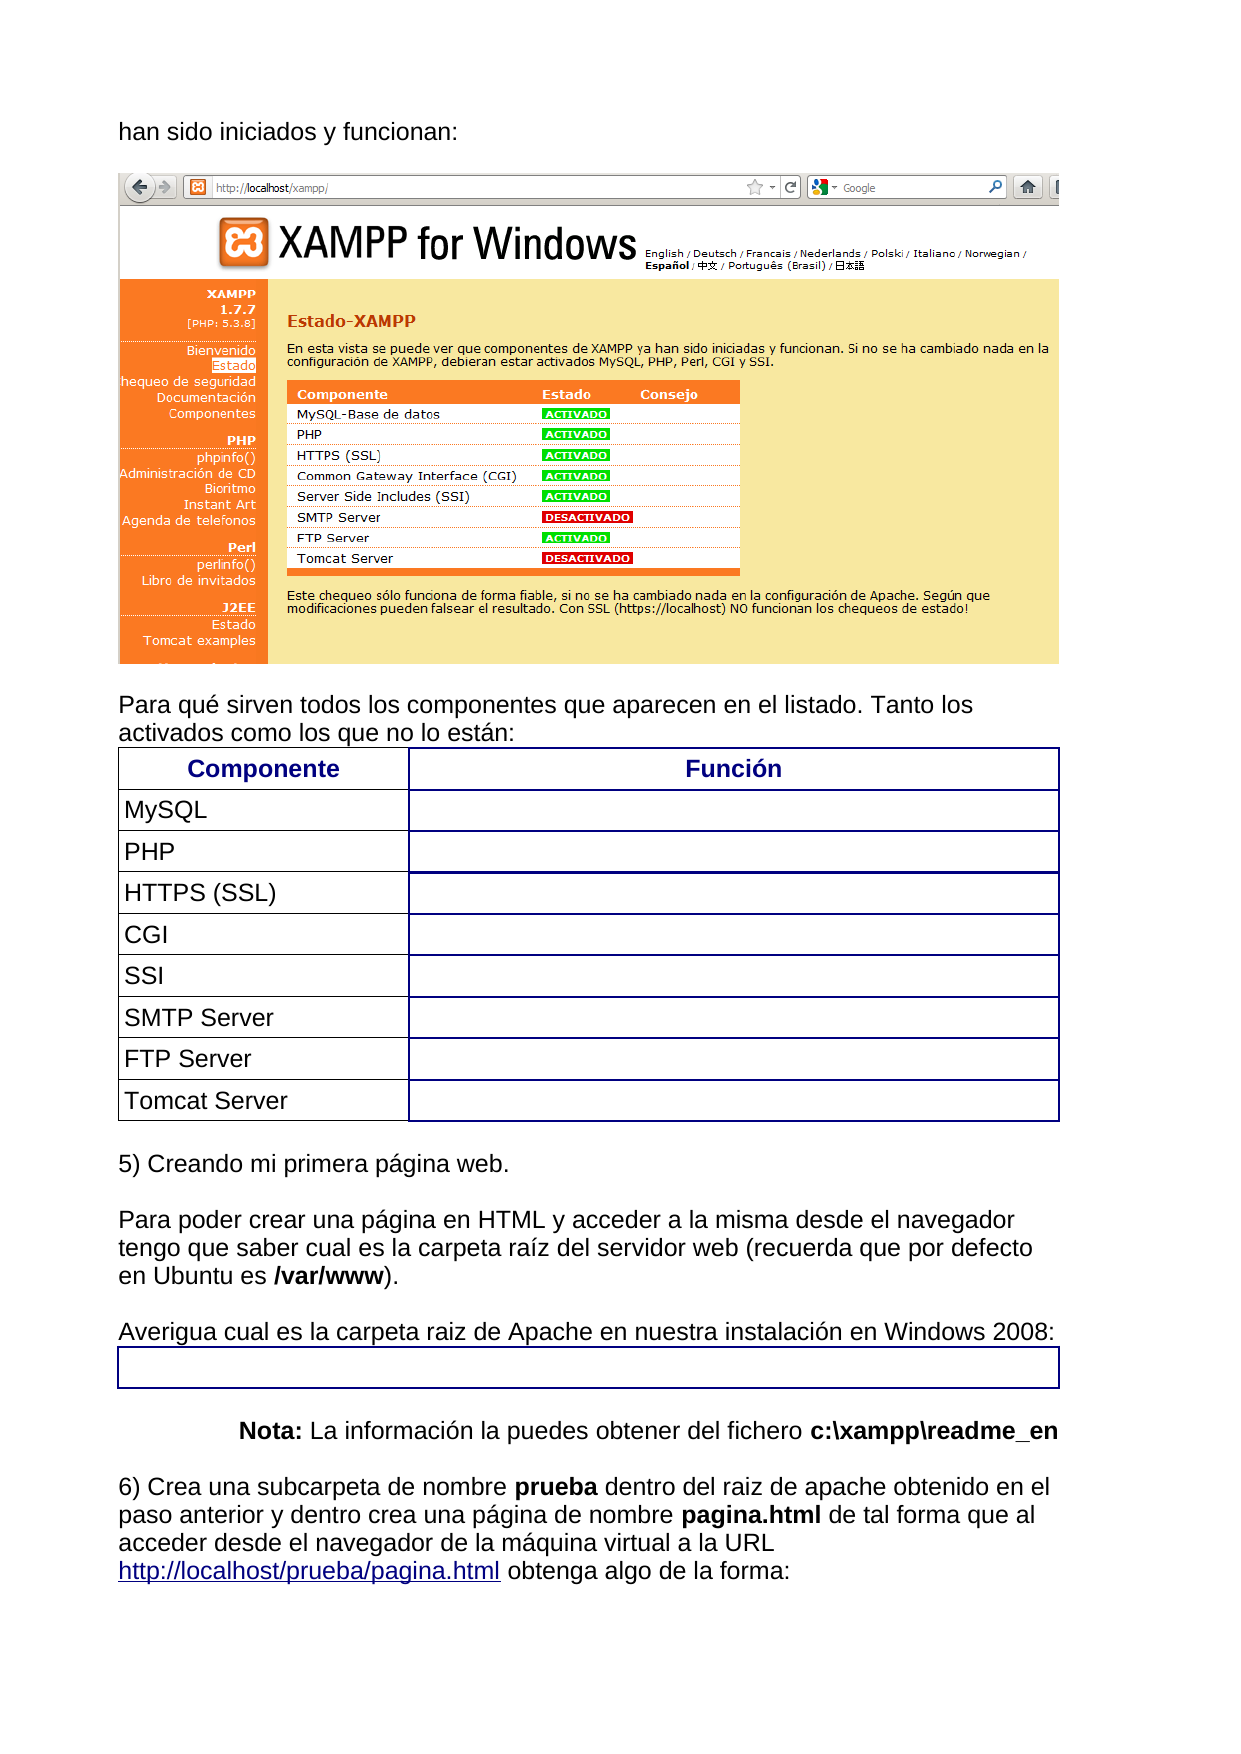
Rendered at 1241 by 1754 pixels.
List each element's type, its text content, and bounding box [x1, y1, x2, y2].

text 5) Creando mi primera página web. [118, 1150, 1059, 1178]
table_cell MySQL [119, 790, 408, 830]
table_cell HTTPS (SSL) [119, 872, 408, 913]
table_cell [410, 915, 1058, 954]
table_cell [410, 874, 1058, 913]
table_cell CGI [119, 914, 408, 954]
table_cell [410, 998, 1058, 1037]
table_cell [410, 1039, 1058, 1079]
table_cell SMTP Server [119, 997, 408, 1037]
table_cell [410, 956, 1058, 996]
text han sido iniciados y funcionan: [118, 118, 1059, 146]
table_header Función [410, 749, 1058, 788]
table_cell [410, 1081, 1058, 1120]
text Averigua cual es la carpeta raiz de Apache en nuestra instalación en Windows 2008: [118, 1318, 1059, 1346]
text Nota: La información la puedes obtener del fichero c:\xampp\readme_en [118, 1417, 1059, 1445]
table_cell PHP [119, 831, 408, 871]
table_cell SSI [119, 955, 408, 996]
text Para qué sirven todos los componentes que aparecen en el listado. Tanto los activados como los que no lo están: [118, 691, 1059, 747]
table_cell Tomcat Server [119, 1080, 408, 1120]
text 6) Crea una subcarpeta de nombre prueba dentro del raiz de apache obtenido en el paso anterior y dentro crea una página de nombre pagina.html de tal forma que al acceder desde el navegador de la máquina virtual a la URL http://localhost/prueba/pagina.html obtenga algo de la forma: [118, 1473, 1059, 1584]
table_header Componente [119, 748, 408, 788]
table_cell FTP Server [119, 1038, 408, 1079]
picture [118, 173, 1059, 664]
text Para poder crear una página en HTML y acceder a la misma desde el navegador tengo que saber cual es la carpeta raíz del servidor web (recuerda que por defecto en Ubuntu es /var/www). [118, 1206, 1059, 1290]
table_header [119, 1348, 1058, 1387]
table_cell [410, 832, 1058, 871]
table_cell [410, 791, 1058, 830]
